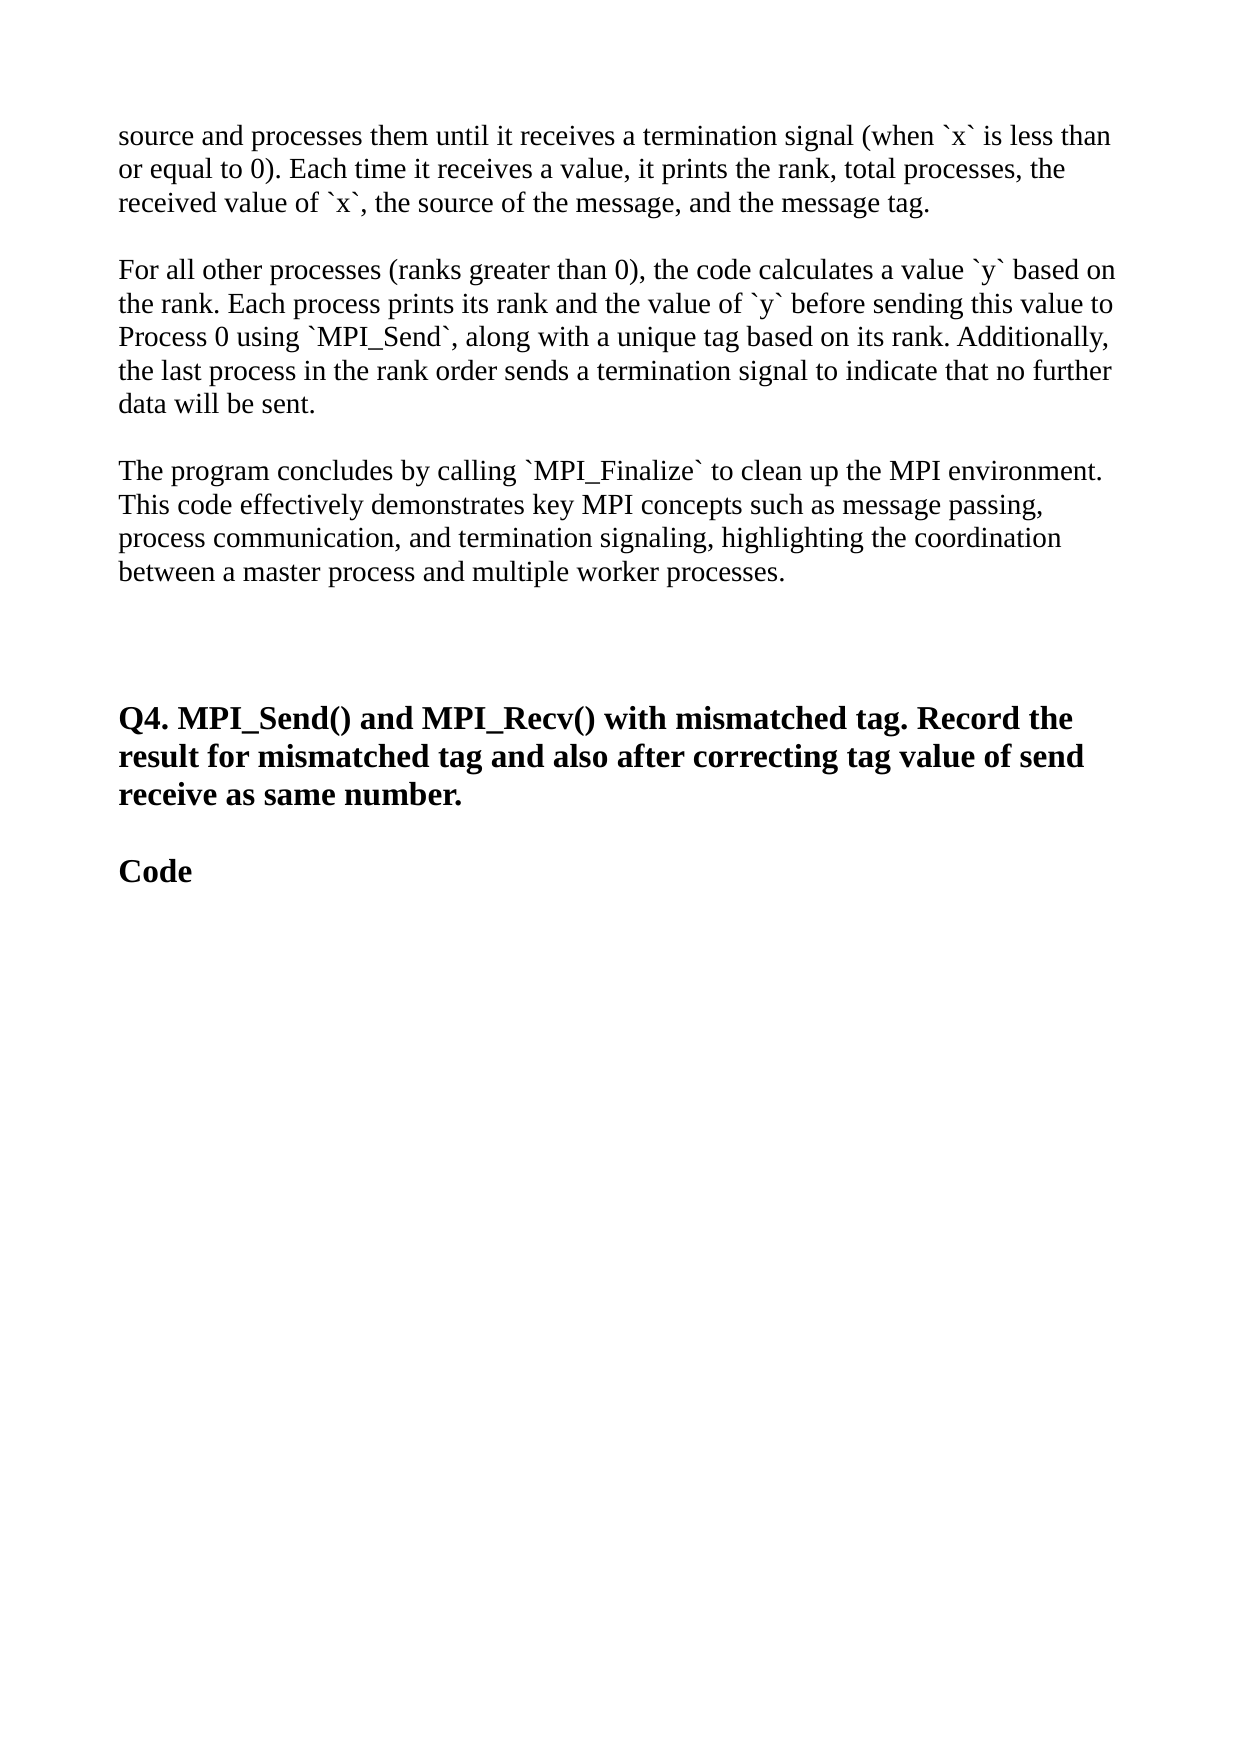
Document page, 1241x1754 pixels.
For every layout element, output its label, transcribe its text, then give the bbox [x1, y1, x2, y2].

text source and processes them until it receives a termination signal (when `x` is less than or equal to 0). Each time it receives a value, it prints the rank, total processes, the received value of `x`, the source of the message, and the message tag. [118, 118, 1122, 219]
text For all other processes (ranks greater than 0), the code calculates a value `y` based on the rank. Each process prints its rank and the value of `y` before sending this value to Process 0 using `MPI_Send`, along with a unique tag based on its rank. Additionally, the last process in the rank order sends a termination signal to indicate that no further data will be sent. [118, 252, 1122, 420]
text Code [118, 851, 1122, 889]
text The program concludes by calling `MPI_Finalize` to clean up the MPI environment. This code effectively demonstrates key MPI concepts such as message passing, process communication, and termination signaling, highlighting the coordination between a master process and multiple worker processes. [118, 453, 1122, 588]
text Q4. MPI_Send() and MPI_Recv() with mismatched tag. Record the result for mismatched tag and also after correcting tag value of send receive as same number. [118, 698, 1122, 813]
